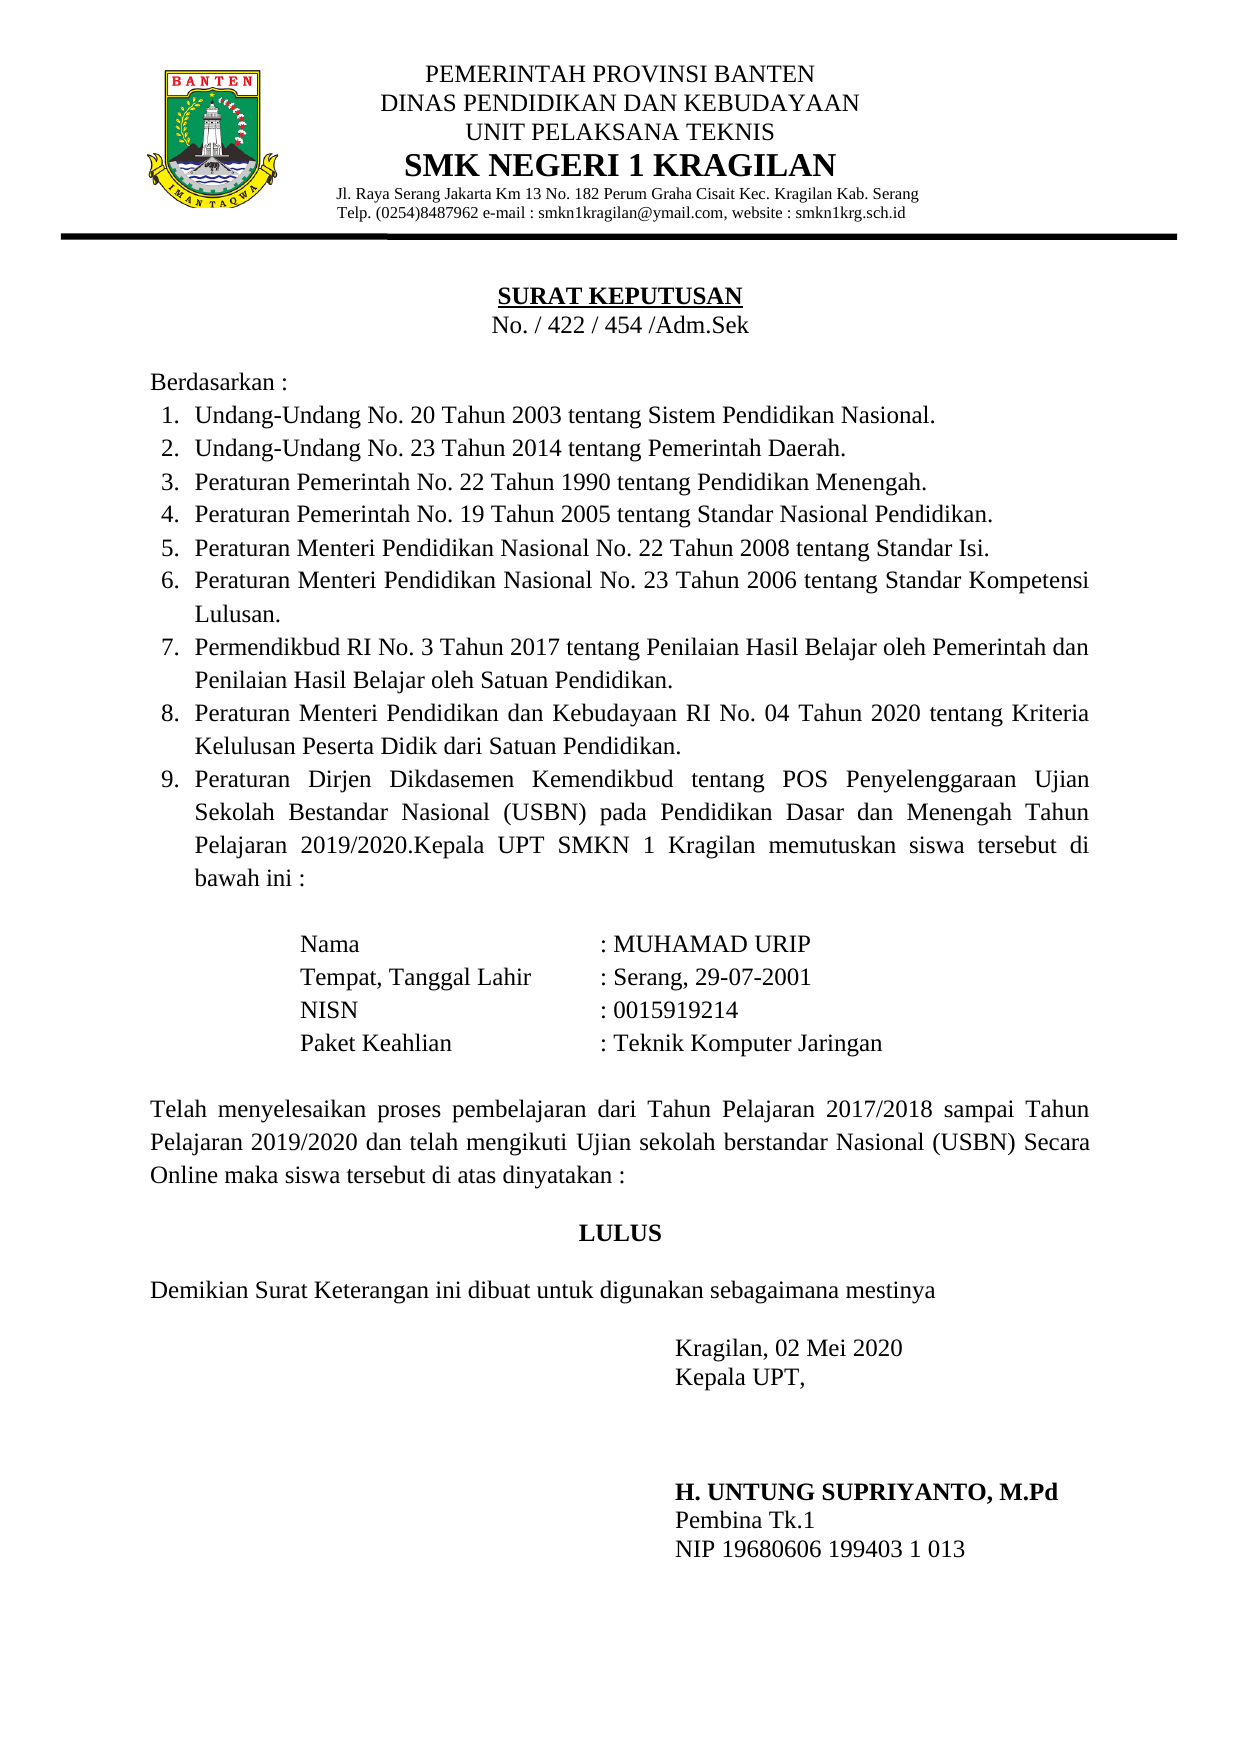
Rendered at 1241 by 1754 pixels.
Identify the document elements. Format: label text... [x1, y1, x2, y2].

text Kepala UPT, [150, 1362, 1090, 1391]
text NIP 19680606 199403 1 013 [150, 1534, 1090, 1563]
picture [146, 70, 279, 208]
text No. / 422 / 454 /Adm.Sek [150, 310, 1090, 339]
text LULUS [150, 1218, 1090, 1247]
list Peraturan Dirjen Dikdasemen Kemendikbud tentang POS Penyelenggaraan Ujian Sekolah Bestandar Nasional (USBN) pada Pendidikan Dasar dan Menengah Tahun Pelajaran 2019/2020.Kepala UPT SMKN 1 Kragilan memutuskan siswa tersebut di bawah ini : [179, 764, 1090, 892]
text Nama : MUHAMAD URIP [150, 929, 1090, 958]
list Undang-Undang No. 23 Tahun 2014 tentang Pemerintah Daerah. [179, 433, 1090, 462]
text Pembina Tk.1 [150, 1506, 1090, 1534]
list Permendikbud RI No. 3 Tahun 2017 tentang Penilaian Hasil Belajar oleh Pemerintah dan Penilaian Hasil Belajar oleh Satuan Pendidikan. [179, 632, 1090, 693]
list Peraturan Pemerintah No. 22 Tahun 1990 tentang Pendidikan Menengah. [179, 467, 1090, 495]
text H. UNTUNG SUPRIYANTO, M.Pd [150, 1477, 1090, 1506]
list Undang-Undang No. 20 Tahun 2003 tentang Sistem Pendidikan Nasional. [179, 401, 1090, 429]
text Berdasarkan : [150, 367, 1090, 396]
text Demikian Surat Keterangan ini dibuat untuk digunakan sebagaimana mestinya [150, 1276, 1090, 1304]
list Peraturan Menteri Pendidikan Nasional No. 23 Tahun 2006 tentang Standar Kompetensi Lulusan. [179, 566, 1090, 627]
text NISN : 0015919214 [150, 995, 1090, 1024]
list Peraturan Pemerintah No. 19 Tahun 2005 tentang Standar Nasional Pendidikan. [179, 499, 1090, 528]
text Paket Keahlian : Teknik Komputer Jaringan [150, 1028, 1090, 1057]
list Peraturan Menteri Pendidikan dan Kebudayaan RI No. 04 Tahun 2020 tentang Kriteria Kelulusan Peserta Didik dari Satuan Pendidikan. [179, 698, 1090, 759]
text Kragilan, 02 Mei 2020 [150, 1333, 1090, 1362]
list Peraturan Menteri Pendidikan Nasional No. 22 Tahun 2008 tentang Standar Isi. [179, 533, 1090, 561]
text Tempat, Tanggal Lahir : Serang, 29-07-2001 [150, 962, 1090, 991]
text SURAT KEPUTUSAN [150, 281, 1090, 310]
text Telah menyelesaikan proses pembelajaran dari Tahun Pelajaran 2017/2018 sampai Tahun Pelajaran 2019/2020 dan telah mengikuti Ujian sekolah berstandar Nasional (USBN) Secara Online maka siswa tersebut di atas dinyatakan : [150, 1094, 1090, 1189]
